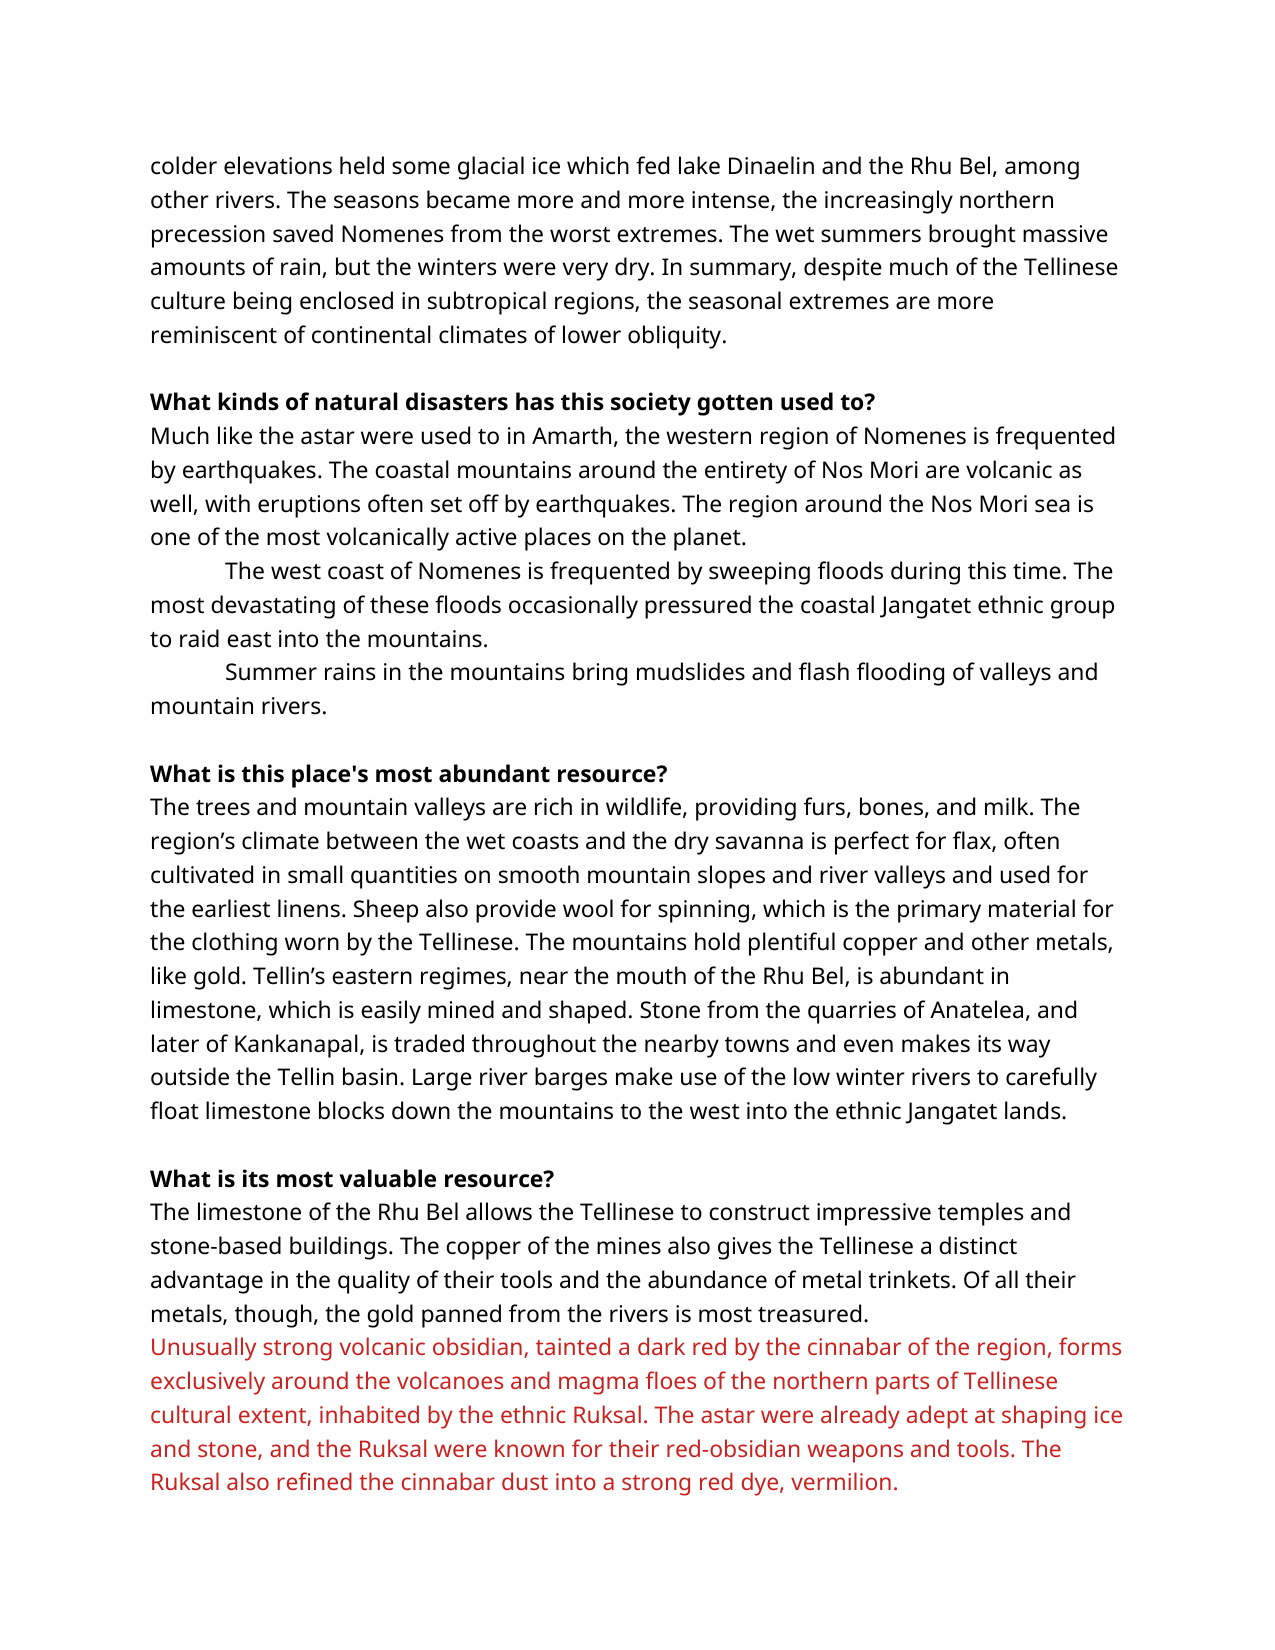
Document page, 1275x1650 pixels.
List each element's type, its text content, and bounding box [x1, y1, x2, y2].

text What is its most valuable resource? [150, 1162, 1125, 1194]
text Unusually strong volcanic obsidian, tainted a dark red by the cinnabar of the region, forms exclusively around the volcanoes and magma floes of the northern parts of Tellinese cultural extent, inhabited by the ethnic Ruksal. The astar were already adept at shaping ice and stone, and the Ruksal were known for their red-obsidian weapons and tools. The Ruksal also refined the cinnabar dust into a strong red dye, vermilion. [150, 1331, 1125, 1497]
text What kinds of natural disasters has this society gotten used to? Much like the astar were used to in Amarth, the western region of Nomenes is frequented by earthquakes. The coastal mountains around the entirety of Nos Mori are volcanic as well, with eruptions often set off by earthquakes. The region around the Nos Mori sea is one of the most volcanically active places on the planet. [150, 386, 1125, 552]
text colder elevations held some glacial ice which fed lake Dinaelin and the Rhu Bel, among other rivers. The seasons became more and more intense, the increasingly northern precession saved Nomenes from the worst extremes. The wet summers brought massive amounts of rain, but the winters were very dry. In summary, despite much of the Tellinese culture being enclosed in subtropical regions, the seasonal extremes are more reminiscent of continental climates of lower obliquity. [150, 150, 1125, 350]
text What is this place's most abundant resource? The trees and mountain valleys are rich in wildlife, providing furs, bones, and milk. The region’s climate between the wet coasts and the dry savanna is perfect for flax, often cultivated in small quantities on smooth mountain slopes and river valleys and used for the earliest linens. Sheep also provide wool for spinning, which is the primary material for the clothing worn by the Tellinese. The mountains hold plentiful copper and other metals, like gold. Tellin’s eastern regimes, near the mouth of the Rhu Bel, is abundant in limestone, which is easily mined and shaped. Stone from the quarries of Anatelea, and later of Kankanapal, is traded throughout the nearby towns and even makes its way outside the Tellin basin. Large river barges make use of the low winter rivers to carefully float limestone blocks down the mountains to the west into the ethnic Jangatet lands. [150, 757, 1125, 1126]
text The limestone of the Rhu Bel allows the Tellinese to construct impressive temples and stone-based buildings. The copper of the mines also gives the Tellinese a distinct advantage in the quality of their tools and the abundance of metal trinkets. Of all their metals, though, the gold panned from the rivers is most treasured. [150, 1196, 1125, 1329]
text Summer rains in the mountains bring mudslides and flash flooding of valleys and mountain rivers. [150, 656, 1125, 721]
text The west coast of Nomenes is frequented by sweeping floods during this time. The most devastating of these floods occasionally pressured the coastal Jangatet ethnic group to raid east into the mountains. [150, 555, 1125, 654]
